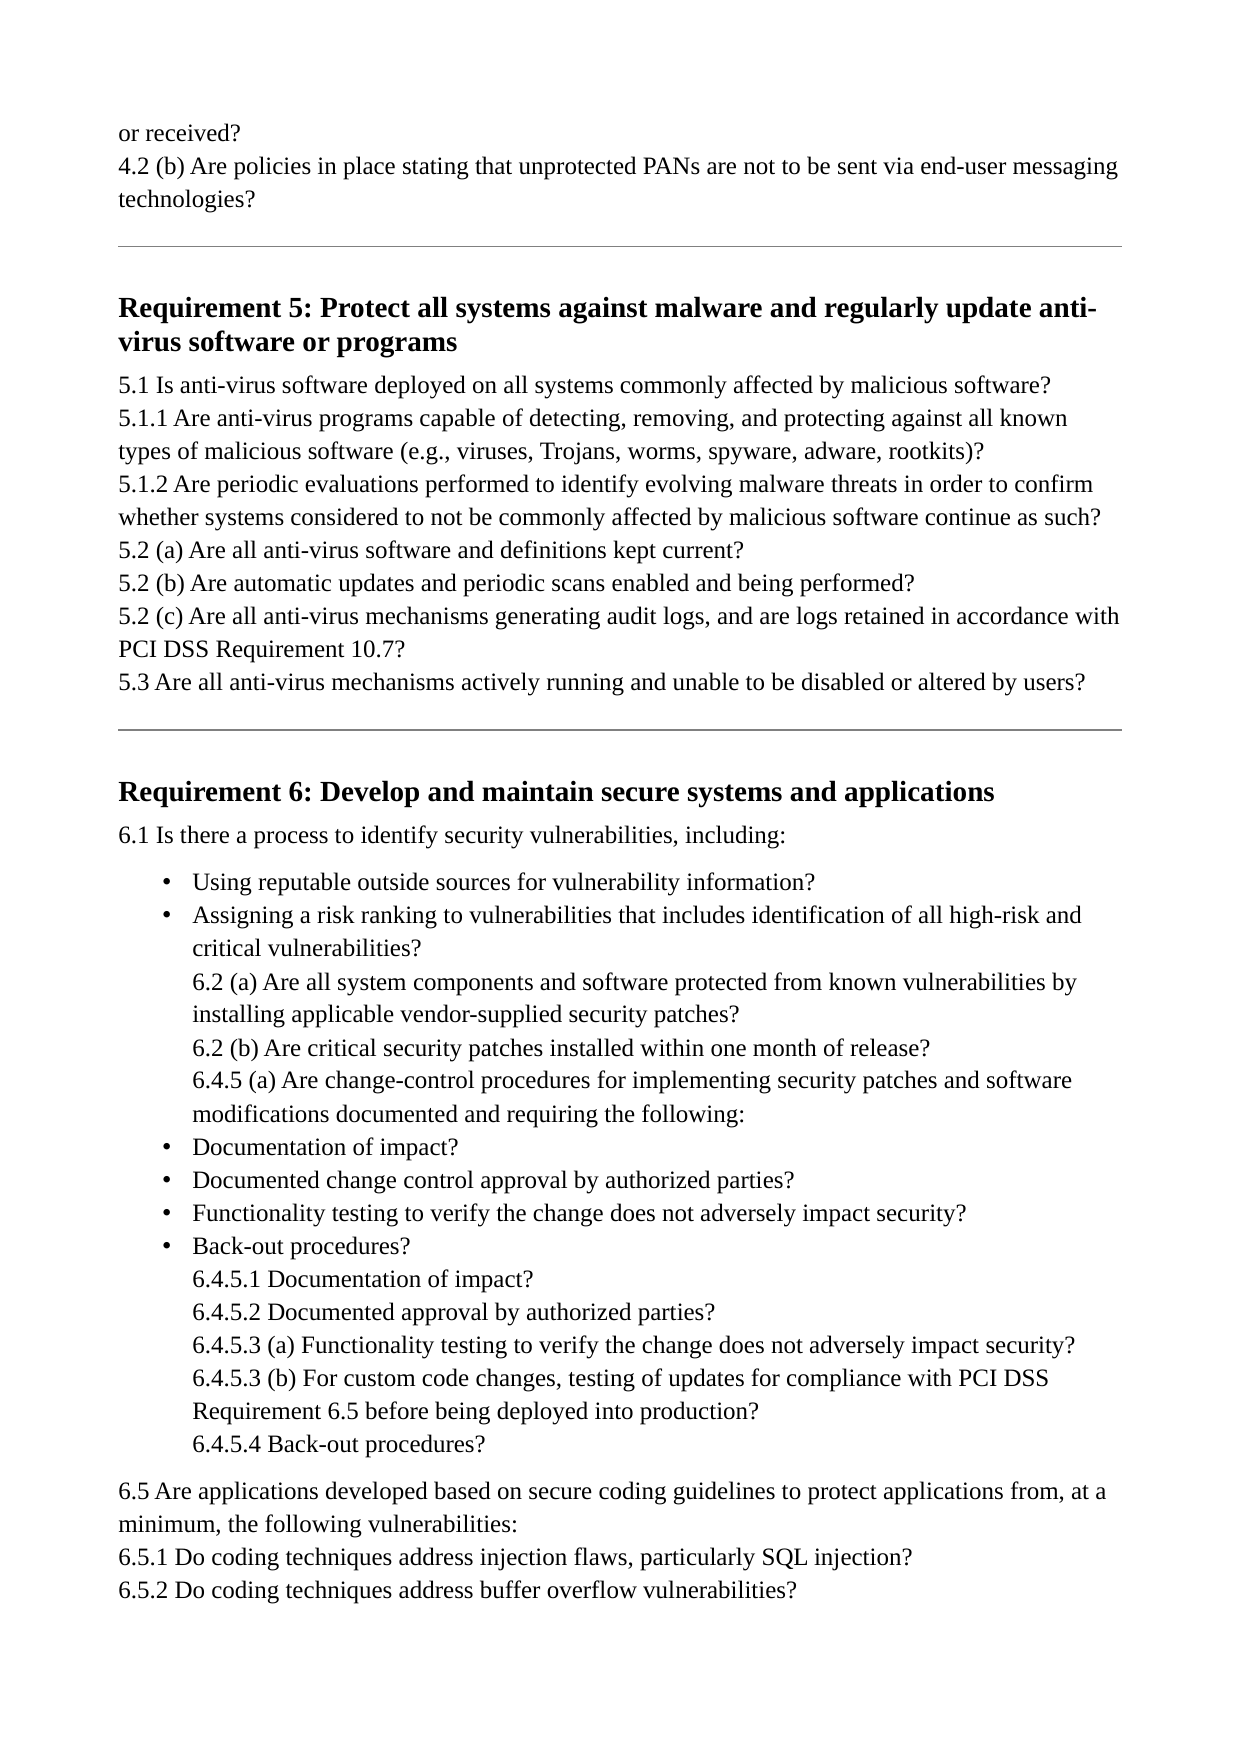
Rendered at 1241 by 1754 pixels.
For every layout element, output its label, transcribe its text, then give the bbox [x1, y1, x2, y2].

text or received? 4.2 (b) Are policies in place stating that unprotected PANs are not to be sent via end-user messaging technologies? [118, 118, 1122, 213]
list Using reputable outside sources for vulnerability information? [162, 867, 1122, 896]
list Documented change control approval by authorized parties? [162, 1165, 1122, 1193]
text 5.1 Is anti-virus software deployed on all systems commonly affected by malicious software? 5.1.1 Are anti-virus programs capable of detecting, removing, and protecting against all known types of malicious software (e.g., viruses, Trojans, worms, spyware, adware, rootkits)? 5.1.2 Are periodic evaluations performed to identify evolving malware threats in order to confirm whether systems considered to not be commonly affected by malicious software continue as such? 5.2 (a) Are all anti-virus software and definitions kept current? 5.2 (b) Are automatic updates and periodic scans enabled and being performed? 5.2 (c) Are all anti-virus mechanisms generating audit logs, and are logs retained in accordance with PCI DSS Requirement 10.7? 5.3 Are all anti-virus mechanisms actively running and unable to be disabled or altered by users? [118, 370, 1122, 696]
list Assigning a risk ranking to vulnerabilities that includes identification of all high-risk and critical vulnerabilities? 6.2 (a) Are all system components and software protected from known vulnerabilities by installing applicable vendor-supplied security patches? 6.2 (b) Are critical security patches installed within one month of release? 6.4.5 (a) Are change-control procedures for implementing security patches and software modifications documented and requiring the following: [162, 901, 1122, 1127]
text 6.5 Are applications developed based on secure coding guidelines to protect applications from, at a minimum, the following vulnerabilities: 6.5.1 Do coding techniques address injection flaws, particularly SQL injection? 6.5.2 Do coding techniques address buffer overflow vulnerabilities? [118, 1476, 1122, 1604]
list Functionality testing to verify the change does not adversely impact security? [162, 1198, 1122, 1226]
subtitle Requirement 6: Develop and maintain secure systems and applications [118, 774, 1122, 807]
list Documentation of impact? [162, 1132, 1122, 1160]
list Back-out procedures? 6.4.5.1 Documentation of impact? 6.4.5.2 Documented approval by authorized parties? 6.4.5.3 (a) Functionality testing to verify the change does not adversely impact security? 6.4.5.3 (b) For custom code changes, testing of updates for compliance with PCI DSS Requirement 6.5 before being deployed into production? 6.4.5.4 Back-out procedures? [162, 1231, 1122, 1458]
subtitle Requirement 5: Protect all systems against malware and regularly update anti-virus software or programs [118, 291, 1122, 358]
text 6.1 Is there a process to identify security vulnerabilities, including: [118, 820, 1122, 849]
